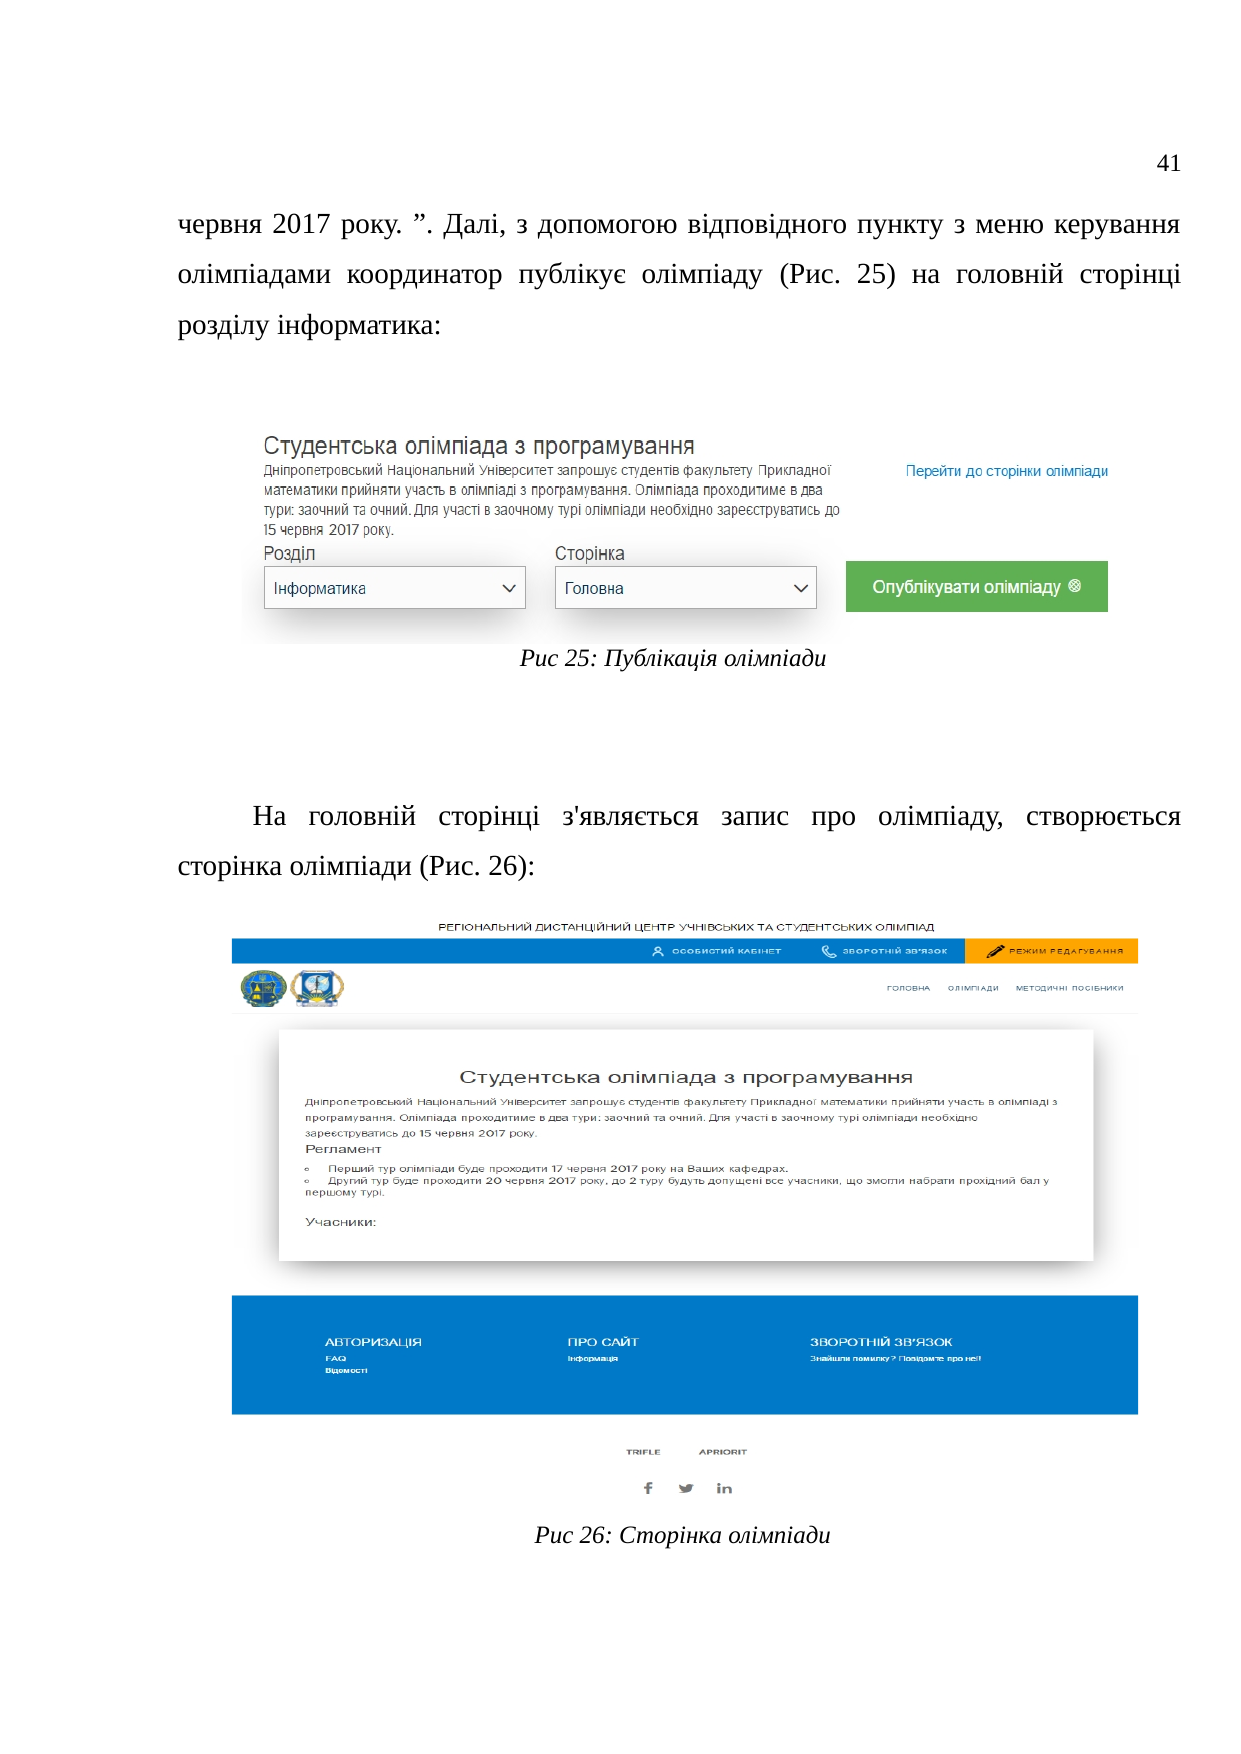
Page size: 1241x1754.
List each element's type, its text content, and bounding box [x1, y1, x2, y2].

picture [231, 917, 1139, 1521]
text Рис 25: Публікація олімпіади [193, 397, 1156, 672]
text червня 2017 року. ”. Далі, з допомогою відповідного пункту з меню керування олімпіадами координатор публікує олімпіаду (Рис. 25) на головній сторінці розділу інформатика: [177, 206, 1181, 341]
text [202, 1549, 1165, 1593]
text Рис 26: Сторінка олімпіади [202, 908, 1165, 1549]
picture [241, 420, 1129, 644]
text [202, 895, 1165, 908]
text На головній сторінці з'являється запис про олімпіаду, створюється сторінка олімпіади (Рис. 26): [177, 798, 1181, 881]
